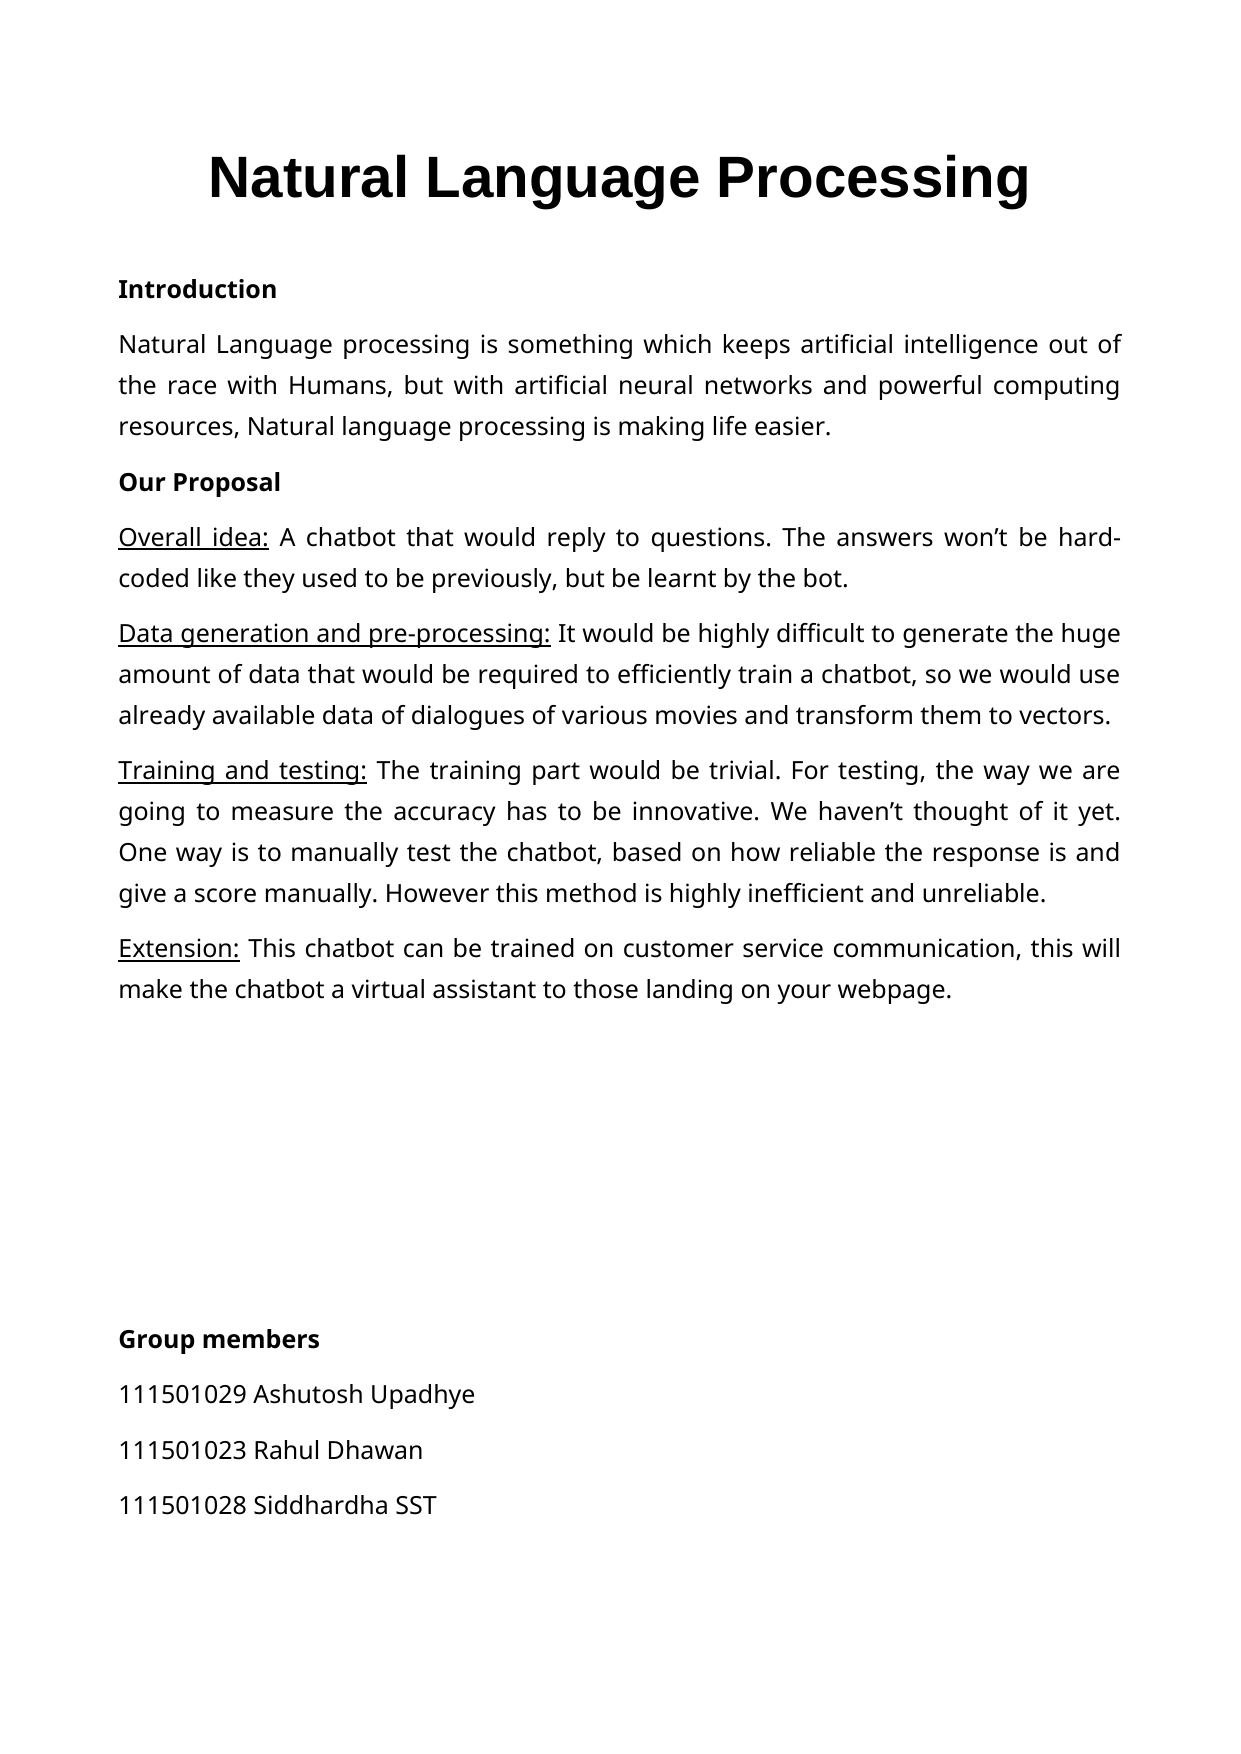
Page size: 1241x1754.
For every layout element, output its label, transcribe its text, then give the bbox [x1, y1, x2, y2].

text 111501029 Ashutosh Upadhye [118, 1377, 1122, 1411]
text 111501028 Siddhardha SST [118, 1488, 1122, 1522]
text Training and testing: The training part would be trivial. For testing, the way we are going to measure the accuracy has to be innovative. We haven’t thought of it yet. One way is to manually test the chatbot, based on how reliable the response is and give a score manually. However this method is highly inefficient and unreliable. [118, 753, 1122, 909]
text Overall idea: A chatbot that would reply to questions. The answers won’t be hard-coded like they used to be previously, but be learnt by the bot. [118, 520, 1122, 594]
text Group members [118, 1322, 1122, 1356]
text Data generation and pre-processing: It would be highly difficult to generate the huge amount of data that would be required to efficiently train a chatbot, so we would use already available data of dialogues of various movies and transform them to vectors. [118, 616, 1122, 732]
text Introduction [118, 272, 1122, 306]
title Natural Language Processing [118, 143, 1122, 210]
text Our Proposal [118, 464, 1122, 498]
text 111501023 Rahul Dhawan [118, 1432, 1122, 1466]
text Extension: This chatbot can be trained on customer service communication, this will make the chatbot a virtual assistant to those landing on your webpage. [118, 931, 1122, 1006]
text Natural Language processing is something which keeps artificial intelligence out of the race with Humans, but with artificial neural networks and powerful computing resources, Natural language processing is making life easier. [118, 327, 1122, 443]
